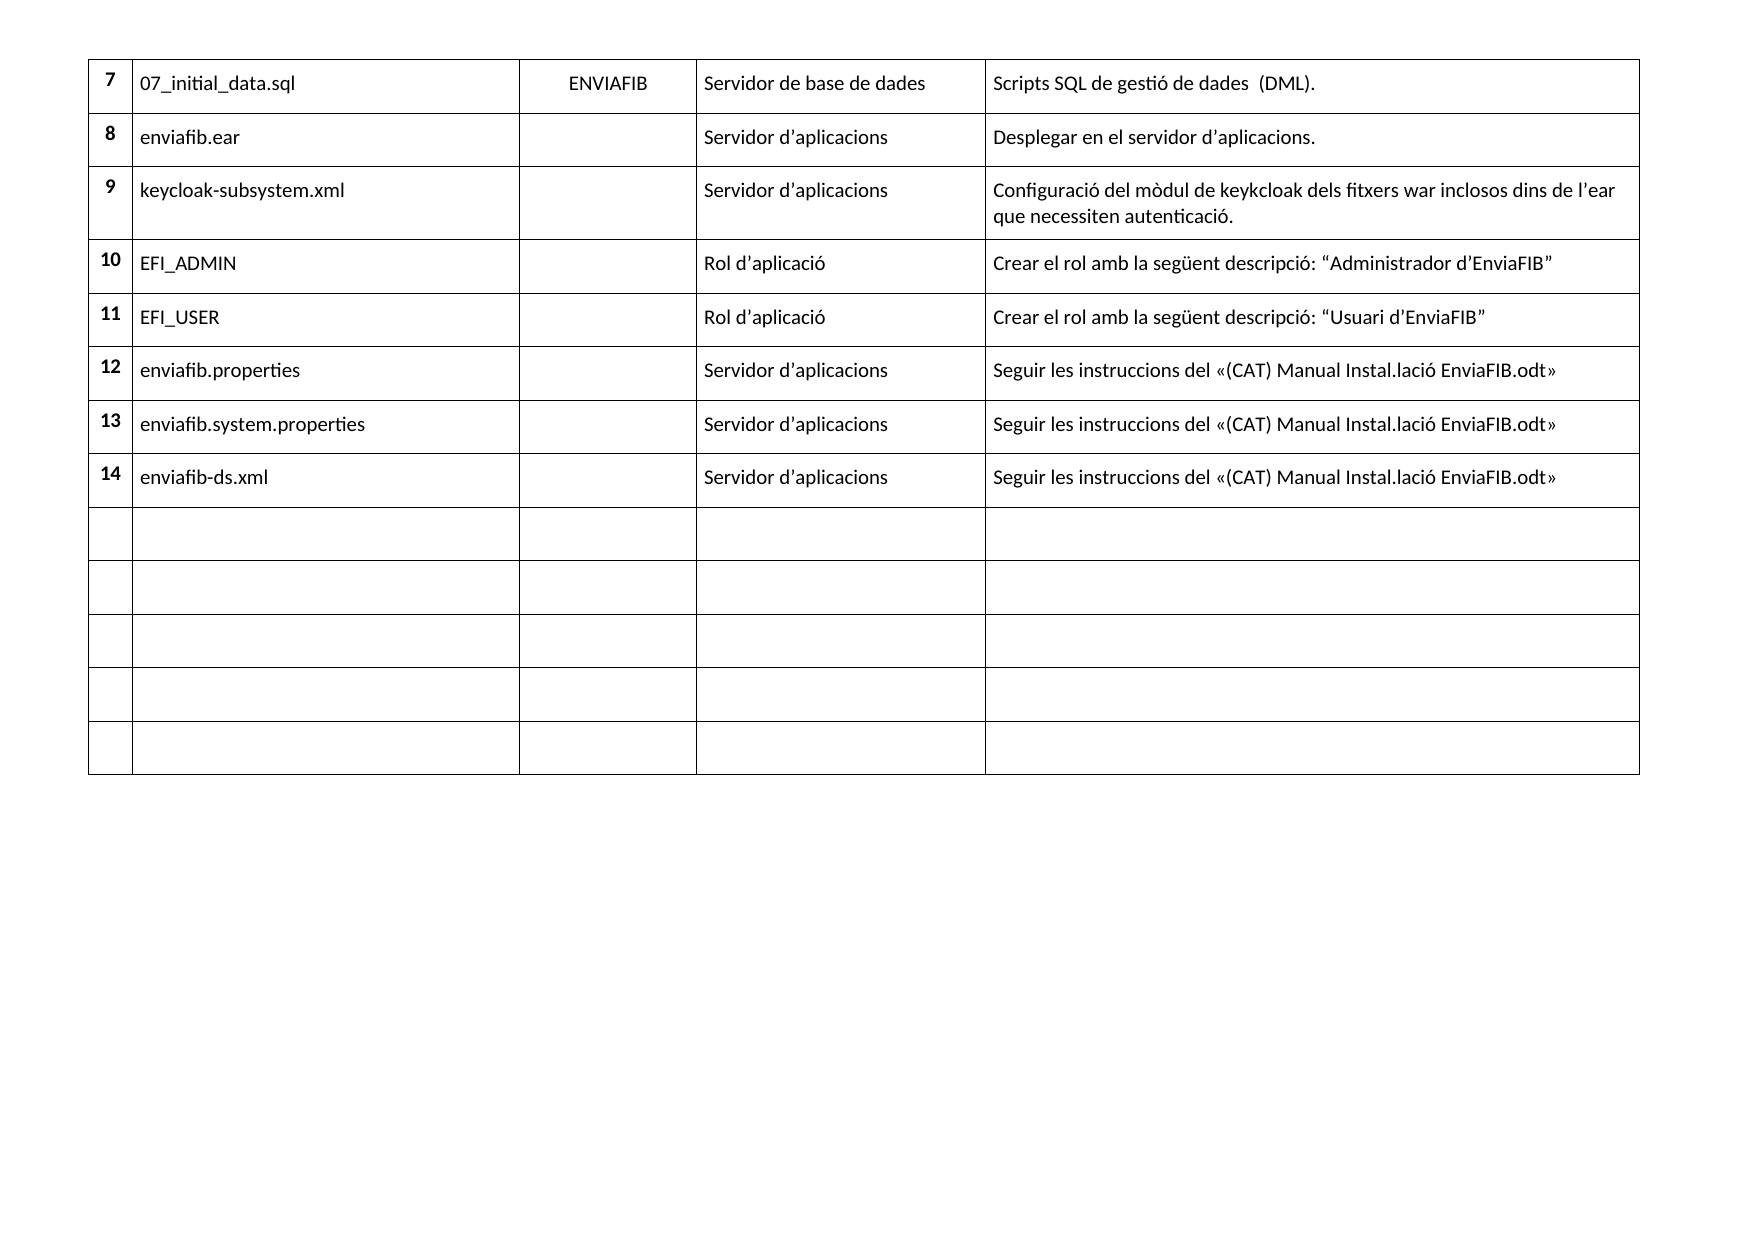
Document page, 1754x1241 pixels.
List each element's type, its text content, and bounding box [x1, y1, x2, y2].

table_cell [986, 615, 1639, 667]
table_cell [697, 561, 985, 614]
table_cell 14 [89, 454, 132, 507]
table_cell enviafib.ear [133, 114, 519, 166]
table_cell Servidor d’aplicacions [697, 401, 985, 453]
table_cell [89, 561, 132, 614]
table_cell [986, 508, 1639, 560]
table_cell [520, 668, 696, 721]
table_cell Scripts SQL de gestió de dades (DML). [986, 60, 1639, 113]
table_cell [697, 615, 985, 667]
table_cell [89, 668, 132, 721]
table_cell [133, 722, 519, 774]
table_cell Servidor d’aplicacions [697, 454, 985, 507]
table_cell keycloak-subsystem.xml [133, 167, 519, 239]
table_cell [520, 294, 696, 346]
table_cell [520, 240, 696, 292]
table_cell 9 [89, 167, 132, 239]
table_cell Configuració del mòdul de keykcloak dels fitxers war inclosos dins de l’ear que necessiten autenticació. [986, 167, 1639, 239]
table_cell [520, 722, 696, 774]
table_cell [520, 454, 696, 507]
table_cell [697, 722, 985, 774]
table_cell 13 [89, 401, 132, 453]
table_cell ENVIAFIB [520, 60, 696, 113]
table_cell Seguir les instruccions del «(CAT) Manual Instal.lació EnviaFIB.odt» [986, 401, 1639, 453]
table_cell Seguir les instruccions del «(CAT) Manual Instal.lació EnviaFIB.odt» [986, 347, 1639, 399]
table_cell enviafib.system.properties [133, 401, 519, 453]
table_cell Servidor d’aplicacions [697, 167, 985, 239]
table_cell 12 [89, 347, 132, 399]
table_cell [520, 401, 696, 453]
table_cell Rol d’aplicació [697, 294, 985, 346]
table_cell [133, 508, 519, 560]
table_cell [986, 668, 1639, 721]
table_cell Desplegar en el servidor d’aplicacions. [986, 114, 1639, 166]
table_cell [520, 615, 696, 667]
table_cell 07_initial_data.sql [133, 60, 519, 113]
table_cell [697, 508, 985, 560]
table_cell [89, 615, 132, 667]
table_cell Crear el rol amb la següent descripció: “Usuari d’EnviaFIB” [986, 294, 1639, 346]
table_cell [520, 114, 696, 166]
table_cell 7 [89, 60, 132, 113]
table_cell [89, 508, 132, 560]
table_cell 8 [89, 114, 132, 166]
table_cell Rol d’aplicació [697, 240, 985, 292]
table_cell 11 [89, 294, 132, 346]
table_cell EFI_ADMIN [133, 240, 519, 292]
table_cell [520, 167, 696, 239]
table_cell Servidor de base de dades [697, 60, 985, 113]
table_cell 10 [89, 240, 132, 292]
table_cell [133, 561, 519, 614]
table_cell [133, 615, 519, 667]
table_cell enviafib.properties [133, 347, 519, 399]
table_cell Servidor d’aplicacions [697, 347, 985, 399]
table_cell EFI_USER [133, 294, 519, 346]
table_cell Seguir les instruccions del «(CAT) Manual Instal.lació EnviaFIB.odt» [986, 454, 1639, 507]
table_cell [89, 722, 132, 774]
table_cell [520, 347, 696, 399]
table_cell Servidor d’aplicacions [697, 114, 985, 166]
table_cell [133, 668, 519, 721]
table_cell Crear el rol amb la següent descripció: “Administrador d’EnviaFIB” [986, 240, 1639, 292]
table_cell [697, 668, 985, 721]
table_cell [520, 508, 696, 560]
table_cell enviafib-ds.xml [133, 454, 519, 507]
table_cell [520, 561, 696, 614]
table_cell [986, 722, 1639, 774]
table_cell [986, 561, 1639, 614]
